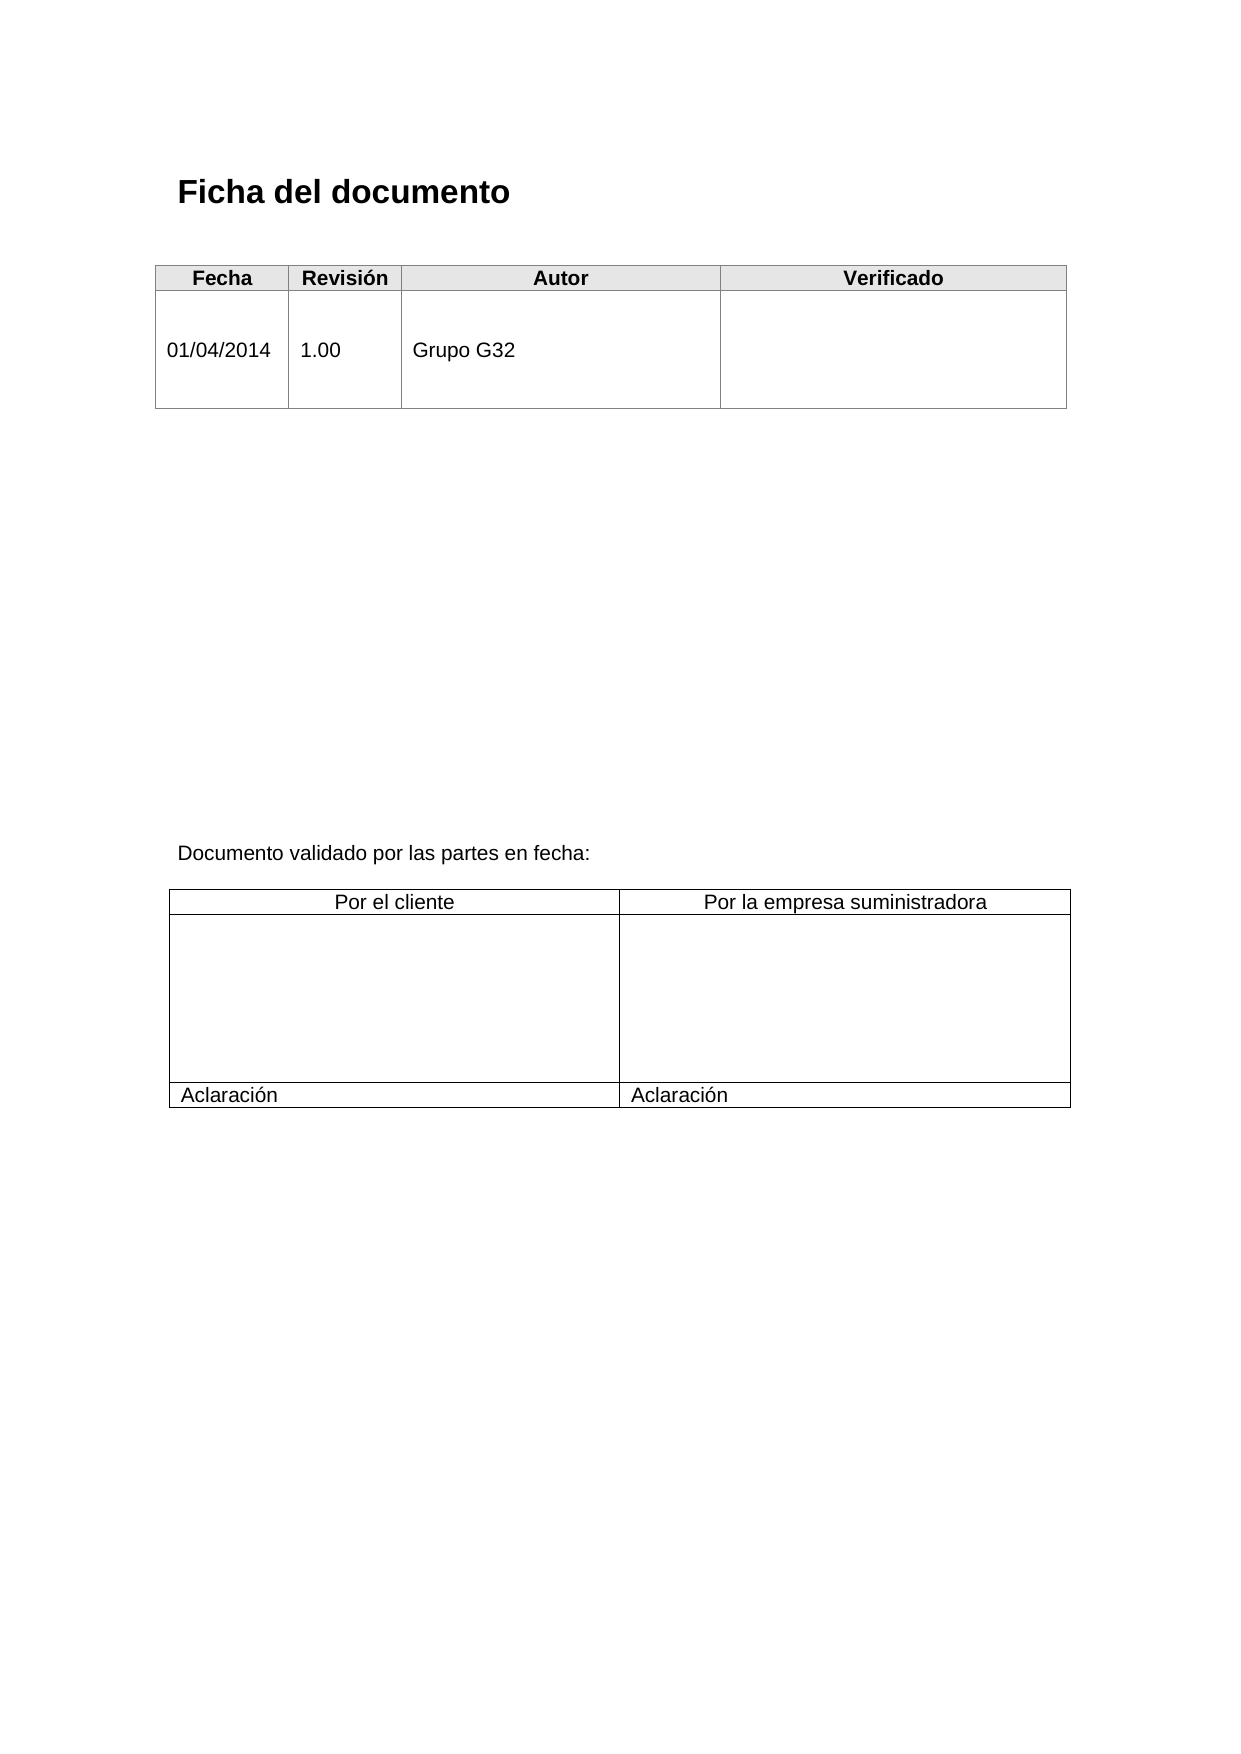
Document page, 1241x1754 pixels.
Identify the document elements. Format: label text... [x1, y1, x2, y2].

table_cell [721, 291, 1066, 408]
table_header Por el cliente [170, 890, 619, 913]
table_header Revisión [289, 266, 401, 290]
table_cell Aclaración [170, 1083, 619, 1107]
table_cell [170, 915, 619, 1082]
table_header Verificado [721, 266, 1066, 290]
table_header Autor [402, 266, 720, 290]
text Documento validado por las partes en fecha: [177, 841, 1063, 864]
table_header Por la empresa suministradora [620, 890, 1070, 913]
text Ficha del documento [177, 173, 1063, 211]
table_cell Grupo G32 [402, 291, 720, 408]
table_cell 01/04/2014 [156, 291, 288, 408]
table_cell [620, 915, 1070, 1082]
table_cell 1.00 [289, 291, 401, 408]
table_header Fecha [156, 266, 288, 290]
table_cell Aclaración [620, 1083, 1070, 1107]
